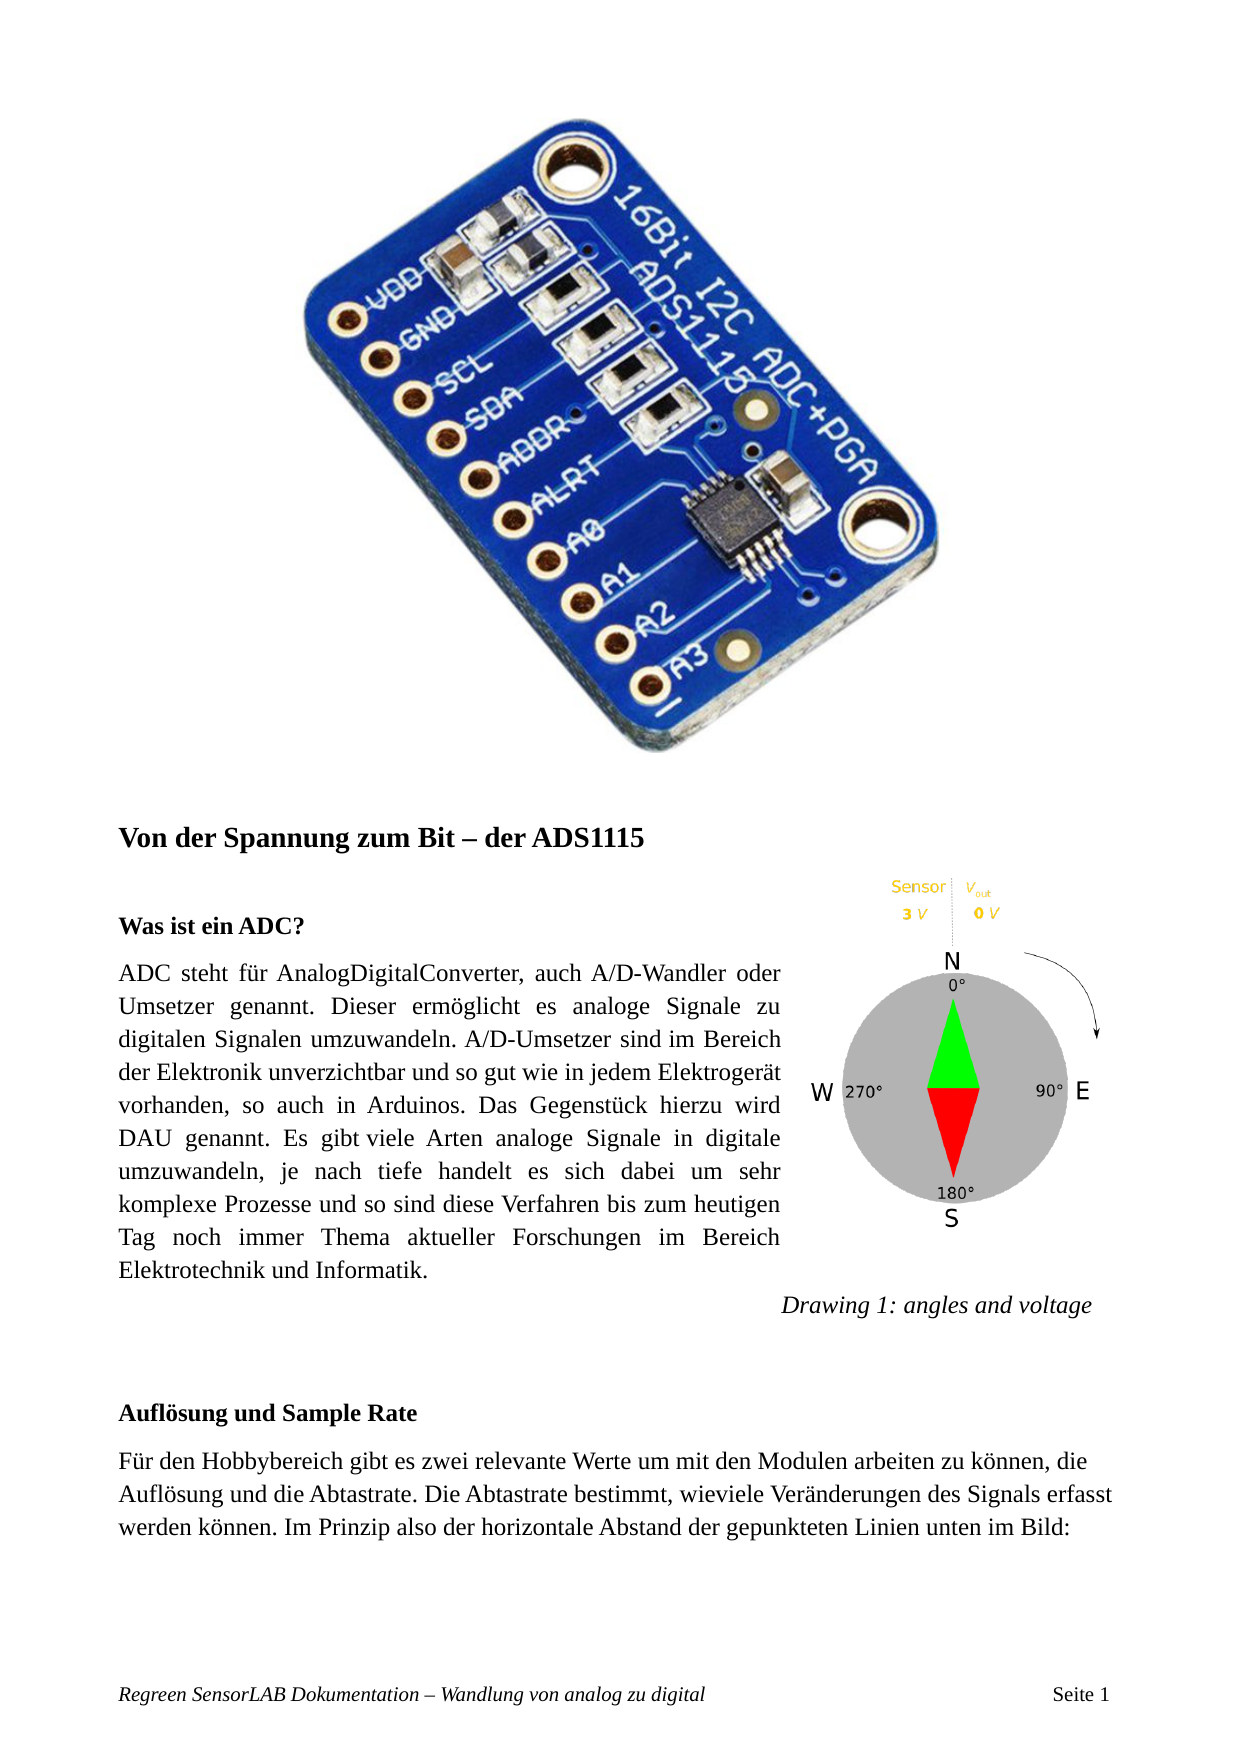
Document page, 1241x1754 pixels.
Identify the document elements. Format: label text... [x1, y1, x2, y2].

text Von der Spannung zum Bit – der ADS1115 [118, 820, 1199, 853]
picture [811, 878, 1149, 1261]
text Drawing 1: angles and voltage [781, 849, 1199, 1319]
text Für den Hobbybereich gibt es zwei relevante Werte um mit den Modulen arbeiten zu können, die Auflösung und die Abtastrate. Die Abtastrate bestimmt, wieviele Veränderungen des Signals erfasst werden können. Im Prinzip also der horizontale Abstand der gepunkteten Linien unten im Bild: [118, 1446, 1122, 1541]
text Was ist ein ADC? [118, 911, 781, 939]
picture [100, 118, 1140, 753]
text ADC steht für AnalogDigitalConverter, auch A/D-Wandler oder Umsetzer genannt. Dieser ermöglicht es analoge Signale zu digitalen Signalen umzuwandeln. A/D-Umsetzer sind im Bereich der Elektronik unverzichtbar und so gut wie in jedem Elektrogerät vorhanden, so auch in Arduinos. Das Gegenstück hierzu wird DAU genannt. Es gibt viele Arten analoge Signale in digitale umzuwandeln, je nach tiefe handelt es sich dabei um sehr komplexe Prozesse und so sind diese Verfahren bis zum heutigen Tag noch immer Thema aktueller Forschungen im Bereich Elektrotechnik und Informatik. [118, 958, 781, 1284]
text Auflösung und Sample Rate [118, 1398, 1122, 1427]
